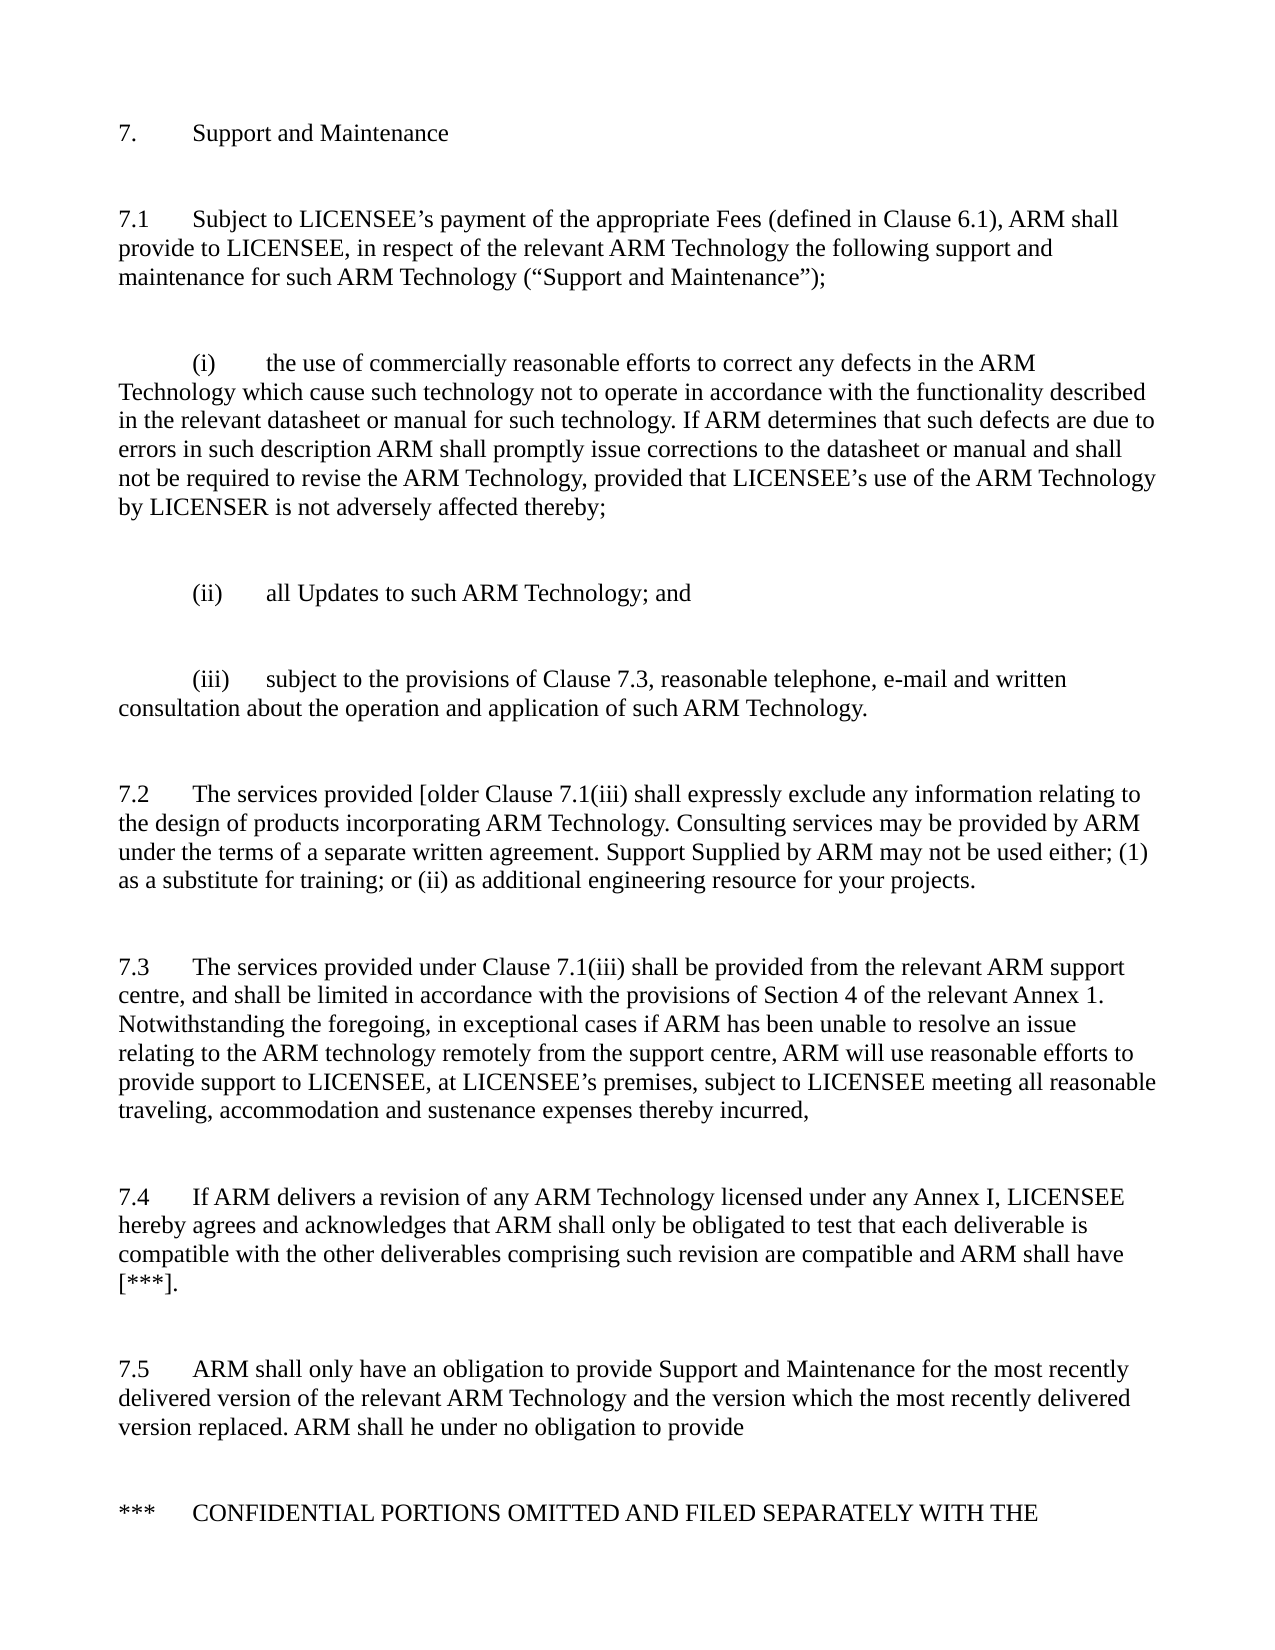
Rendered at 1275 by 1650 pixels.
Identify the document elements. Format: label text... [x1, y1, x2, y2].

text (i) the use of commercially reasonable efforts to correct any defects in the ARM Technology which cause such technology not to operate in accordance with the functionality described in the relevant datasheet or manual for such technology. If ARM determines that such defects are due to errors in such description ARM shall promptly issue corrections to the datasheet or manual and shall not be required to revise the ARM Technology, provided that LICENSEE’s use of the ARM Technology by LICENSER is not adversely affected thereby; [118, 348, 1157, 521]
text 7.4 If ARM delivers a revision of any ARM Technology licensed under any Annex I, LICENSEE hereby agrees and acknowledges that ARM shall only be obligated to test that each deliverable is compatible with the other deliverables comprising such revision are compatible and ARM shall have [***]. [118, 1182, 1157, 1297]
text (ii) all Updates to such ARM Technology; and [118, 578, 1157, 607]
text 7. Support and Maintenance [118, 118, 1157, 147]
text *** CONFIDENTIAL PORTIONS OMITTED AND FILED SEPARATELY WITH THE [118, 1498, 1157, 1527]
text (iii) subject to the provisions of Clause 7.3, reasonable telephone, e-mail and written consultation about the operation and application of such ARM Technology. [118, 664, 1157, 722]
text 7.1 Subject to LICENSEE’s payment of the appropriate Fees (defined in Clause 6.1), ARM shall provide to LICENSEE, in respect of the relevant ARM Technology the following support and maintenance for such ARM Technology (“Support and Maintenance”); [118, 204, 1157, 291]
text 7.3 The services provided under Clause 7.1(iii) shall be provided from the relevant ARM support centre, and shall be limited in accordance with the provisions of Section 4 of the relevant Annex 1. Notwithstanding the foregoing, in exceptional cases if ARM has been unable to resolve an issue relating to the ARM technology remotely from the support centre, ARM will use reasonable efforts to provide support to LICENSEE, at LICENSEE’s premises, subject to LICENSEE meeting all reasonable traveling, accommodation and sustenance expenses thereby incurred, [118, 952, 1157, 1124]
text 7.5 ARM shall only have an obligation to provide Support and Maintenance for the most recently delivered version of the relevant ARM Technology and the version which the most recently delivered version replaced. ARM shall he under no obligation to provide [118, 1354, 1157, 1441]
text 7.2 The services provided [older Clause 7.1(iii) shall expressly exclude any information relating to the design of products incorporating ARM Technology. Consulting services may be provided by ARM under the terms of a separate written agreement. Support Supplied by ARM may not be used either; (1) as a substitute for training; or (ii) as additional engineering resource for your projects. [118, 779, 1157, 894]
